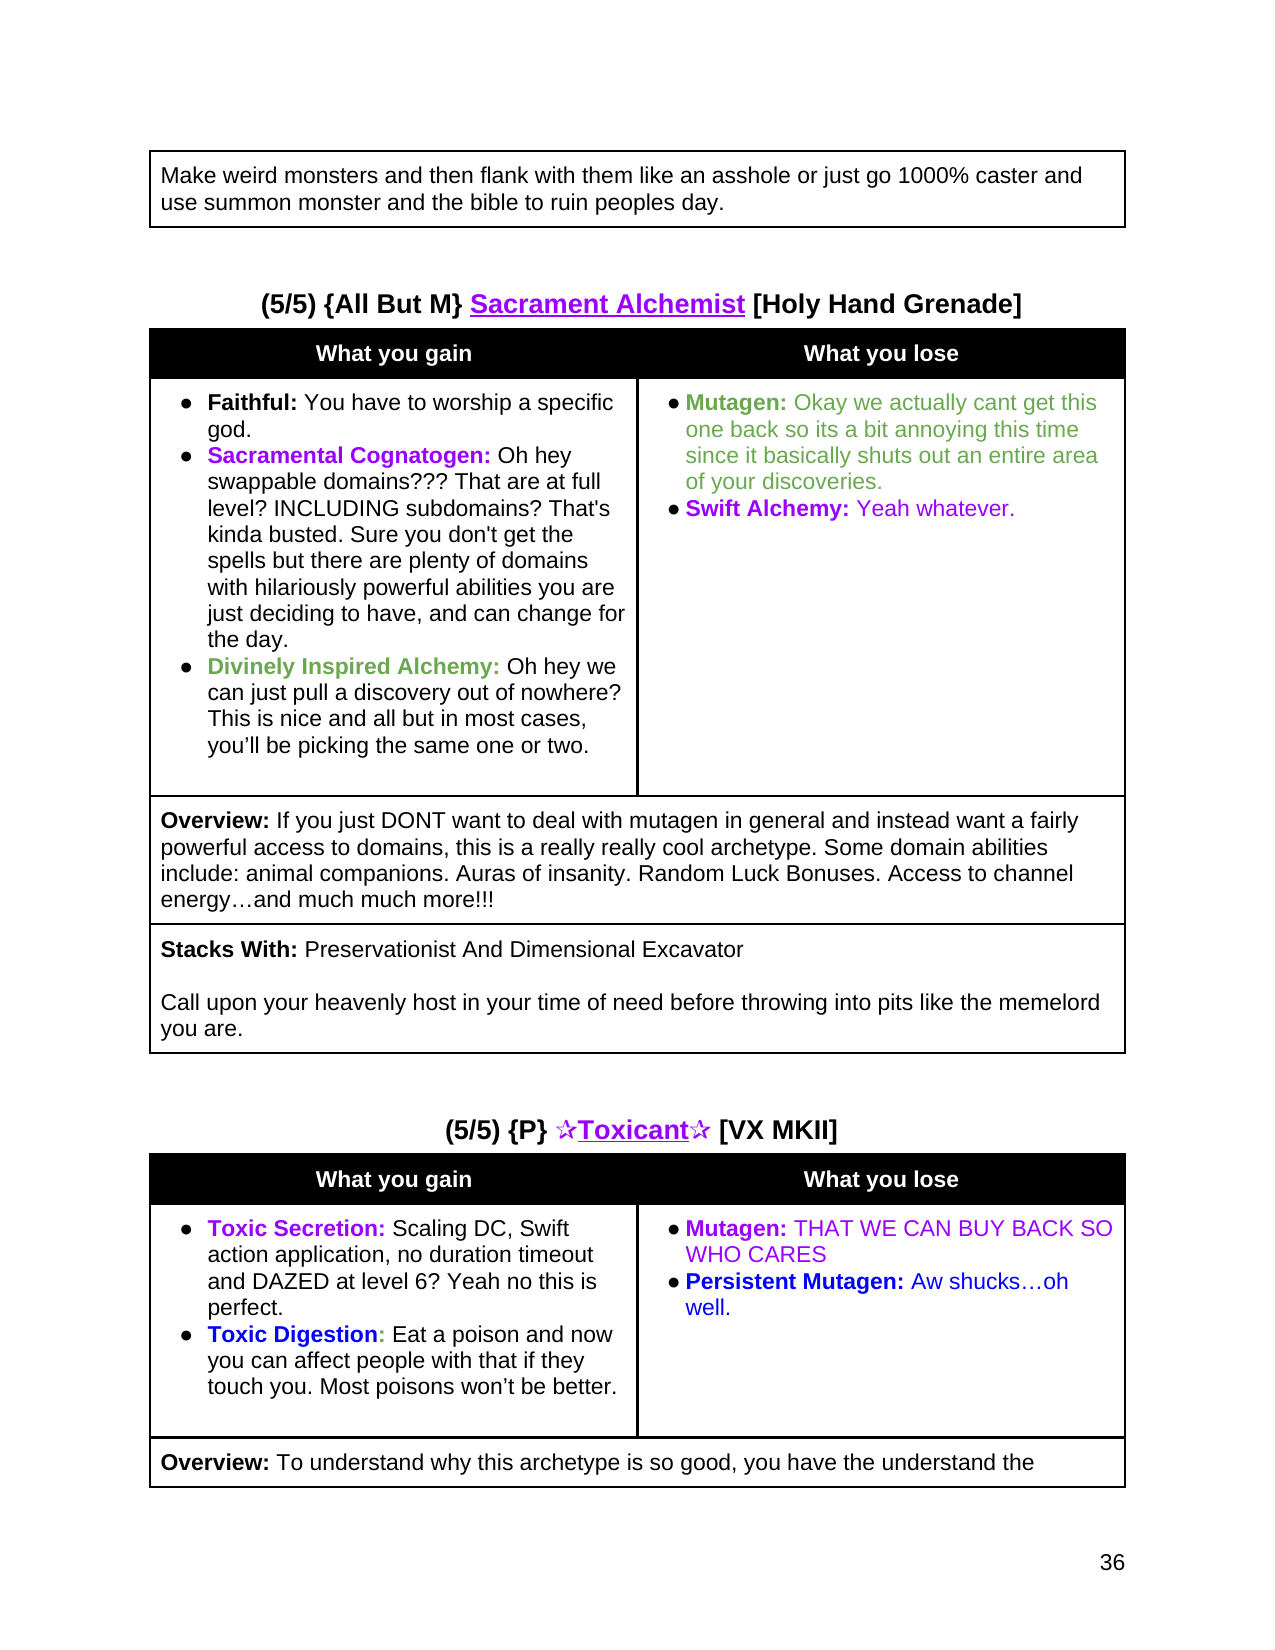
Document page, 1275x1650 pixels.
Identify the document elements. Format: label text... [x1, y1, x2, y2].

table_cell What you lose [639, 330, 1124, 377]
table_cell Mutagen: THAT WE CAN BUY BACK SO WHO CARES Persistent Mutagen: Aw shucks…oh well. [639, 1205, 1124, 1436]
table_cell Make weird monsters and then flank with them like an asshole or just go 1000% caster and use summon monster and the bible to ruin peoples day. [151, 152, 1124, 226]
table_cell Overview: If you just DONT want to deal with mutagen in general and instead want a fairly powerful access to domains, this is a really really cool archetype. Some domain abilities include: animal companions. Auras of insanity. Random Luck Bonuses. Access to channel energy…and much much more!!! [151, 797, 1124, 923]
table_cell Overview: To understand why this archetype is so good, you have the understand the [151, 1439, 1124, 1486]
table_header (5/5) {P} ✰Toxicant✰ [VX MKII] [151, 1089, 1124, 1153]
table_cell What you gain [151, 1155, 636, 1203]
table_cell Mutagen: Okay we actually cant get this one back so its a bit annoying this time since it basically shuts out an entire area of your discoveries. Swift Alchemy: Yeah whatever. [639, 379, 1124, 795]
table_cell Toxic Secretion: Scaling DC, Swift action application, no duration timeout and DAZED at level 6? Yeah no this is perfect. Toxic Digestion: Eat a poison and now you can affect people with that if they touch you. Most poisons won’t be better. [151, 1205, 636, 1436]
table_header (5/5) {All But M} Sacrament Alchemist [Holy Hand Grenade] [151, 263, 1124, 327]
table_cell What you gain [151, 330, 636, 377]
table_cell What you lose [639, 1155, 1124, 1203]
table_cell Faithful: You have to worship a specific god. Sacramental Cognatogen: Oh hey swappable domains??? That are at full level? INCLUDING subdomains? That's kinda busted. Sure you don't get the spells but there are plenty of domains with hilariously powerful abilities you are just deciding to have, and can change for the day. Divinely Inspired Alchemy: Oh hey we can just pull a discovery out of nowhere? This is nice and all but in most cases, you’ll be picking the same one or two. [151, 379, 636, 795]
table_cell Stacks With: Preservationist And Dimensional Excavator Call upon your heavenly host in your time of need before throwing into pits like the memelord you are. [151, 925, 1124, 1052]
